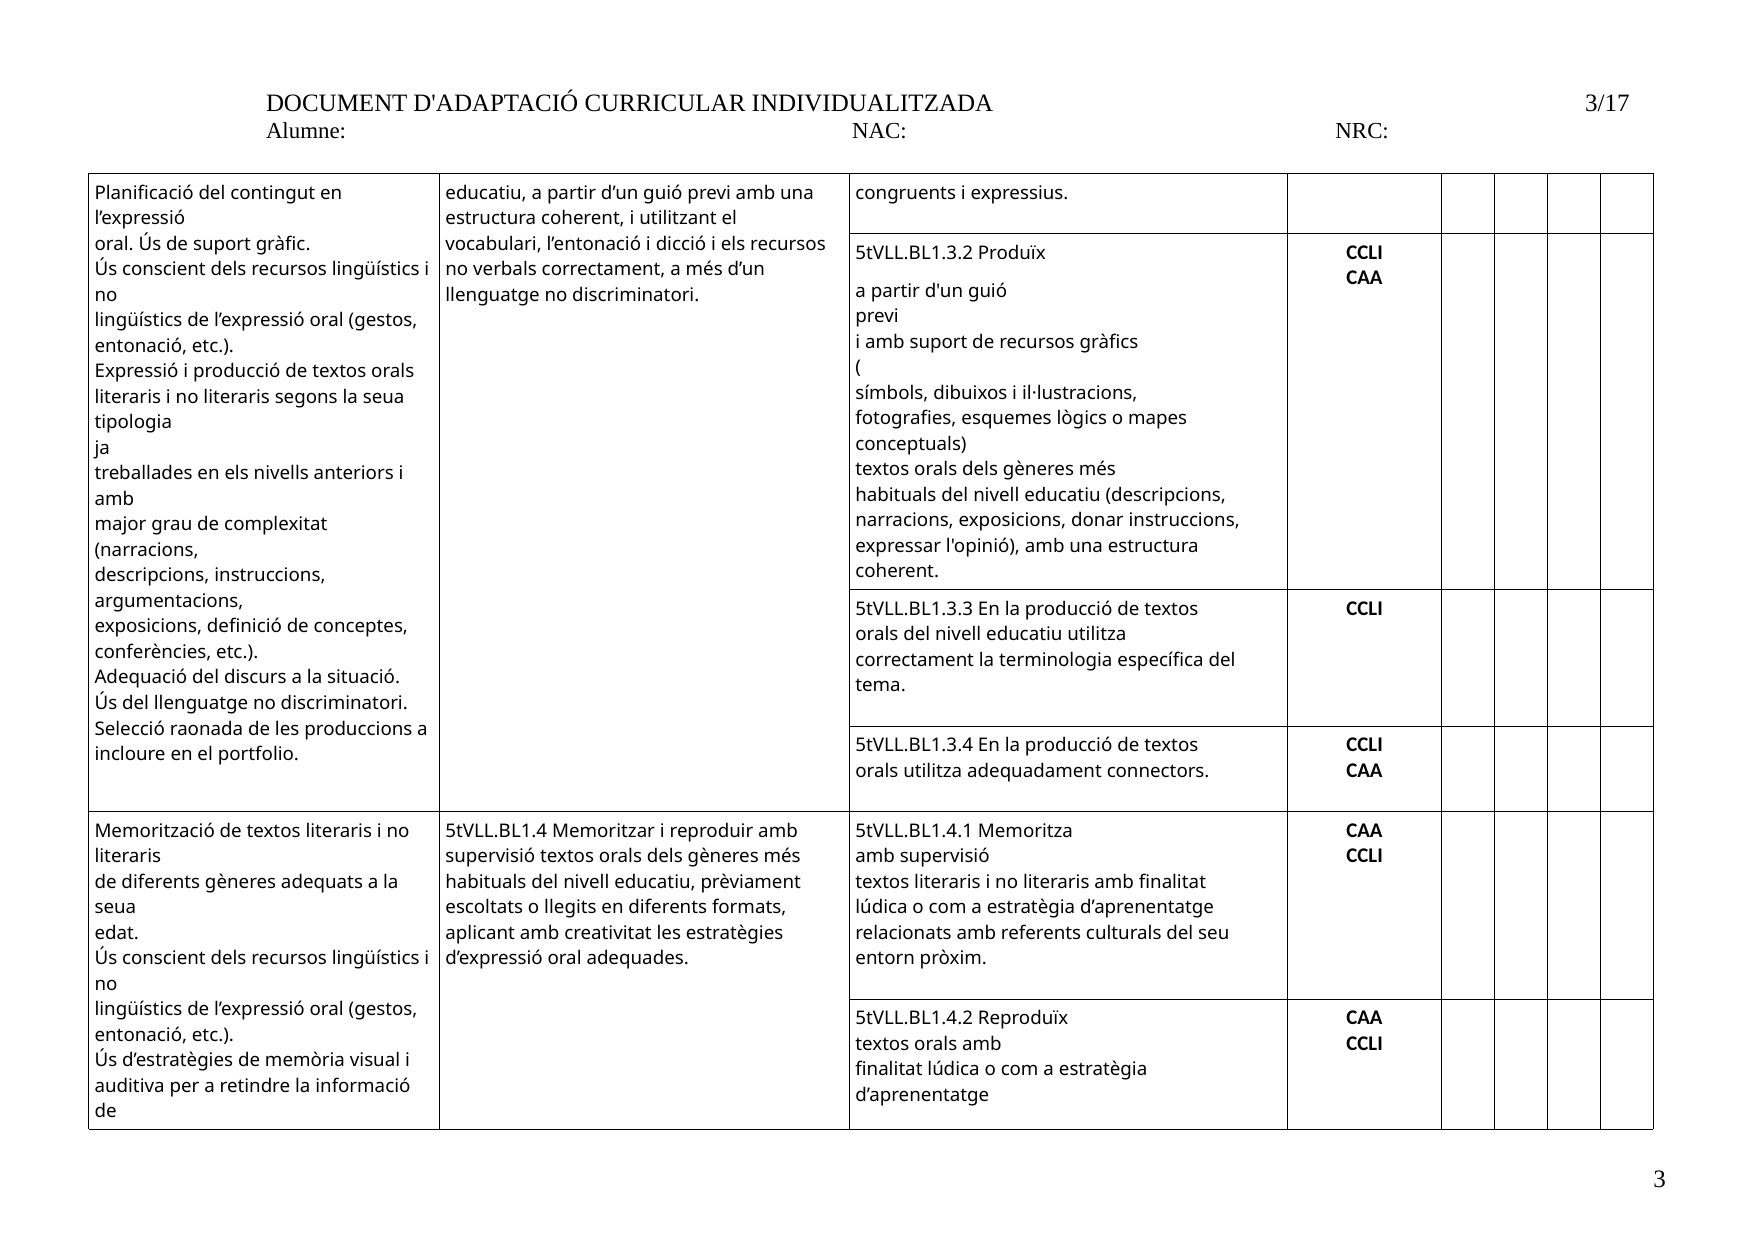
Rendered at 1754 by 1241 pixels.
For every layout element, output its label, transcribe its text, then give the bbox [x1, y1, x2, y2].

table_cell [1548, 590, 1600, 726]
table_cell 5tVLL.BL1.3.2 Produïx a partir d'un guió previ i amb suport de recursos gràfics ( símbols, dibuixos i il·lustracions, fotografies, esquemes lògics o mapes conceptuals) textos orals dels gèneres més habituals del nivell educatiu (descripcions, narracions, exposicions, donar instruccions, expressar l'opinió), amb una estructura coherent. [850, 234, 1287, 589]
table_cell [1495, 590, 1547, 726]
table_cell [1495, 234, 1547, 589]
table_cell [1442, 727, 1494, 811]
table_cell [1548, 812, 1600, 999]
table_cell [1548, 727, 1600, 811]
table_cell [1495, 174, 1547, 233]
table_cell CAA CCLI [1288, 812, 1441, 999]
table_cell Memorització de textos literaris i no literaris de diferents gèneres adequats a la seua edat. Ús conscient dels recursos lingüístics i no lingüístics de l’expressió oral (gestos, entonació, etc.). Ús d’estratègies de memòria visual i auditiva per a retindre la informació de [89, 812, 439, 1129]
table_cell 5tVLL.BL1.4.1 Memoritza amb supervisió textos literaris i no literaris amb finalitat lúdica o com a estratègia d’aprenentatge relacionats amb referents culturals del seu entorn pròxim. [850, 812, 1287, 999]
table_cell [1548, 234, 1600, 589]
table_cell [1601, 234, 1653, 589]
table_cell CCLI CAA [1288, 234, 1441, 589]
table_cell CAA CCLI [1288, 1000, 1441, 1129]
table_cell [1601, 727, 1653, 811]
table_cell [1548, 1000, 1600, 1129]
table_cell [1601, 174, 1653, 233]
table_cell [1495, 812, 1547, 999]
table_cell [1288, 174, 1441, 233]
table_cell [1442, 590, 1494, 726]
table_cell 5tVLL.BL1.3.4 En la producció de textos orals utilitza adequadament connectors. [850, 727, 1287, 811]
table_cell [1442, 174, 1494, 233]
table_cell [1442, 812, 1494, 999]
table_cell [1601, 812, 1653, 999]
table_cell CCLI [1288, 590, 1441, 726]
table_cell 5tVLL.BL1.3.3 En la producció de textos orals del nivell educatiu utilitza correctament la terminologia específica del tema. [850, 590, 1287, 726]
table_cell [1548, 174, 1600, 233]
table_cell CCLI CAA [1288, 727, 1441, 811]
table_cell [1601, 1000, 1653, 1129]
table_cell congruents i expressius. [850, 174, 1287, 233]
table_cell [1495, 727, 1547, 811]
table_cell 5tVLL.BL1.4 Memoritzar i reproduir amb supervisió textos orals dels gèneres més habituals del nivell educatiu, prèviament escoltats o llegits en diferents formats, aplicant amb creativitat les estratègies d’expressió oral adequades. [440, 812, 849, 1129]
table_cell [1442, 1000, 1494, 1129]
table_cell Planificació del contingut en l’expressió oral. Ús de suport gràfic. Ús conscient dels recursos lingüístics i no lingüístics de l’expressió oral (gestos, entonació, etc.). Expressió i producció de textos orals literaris i no literaris segons la seua tipologia ja treballades en els nivells anteriors i amb major grau de complexitat (narracions, descripcions, instruccions, argumentacions, exposicions, definició de conceptes, conferències, etc.). Adequació del discurs a la situació. Ús del llenguatge no discriminatori. Selecció raonada de les produccions a incloure en el portfolio. [89, 174, 439, 811]
table_cell [1495, 1000, 1547, 1129]
table_cell [1442, 234, 1494, 589]
table_cell 5tVLL.BL1.4.2 Reproduïx textos orals amb finalitat lúdica o com a estratègia d’aprenentatge [850, 1000, 1287, 1129]
table_cell educatiu, a partir d’un guió previ amb una estructura coherent, i utilitzant el vocabulari, l’entonació i dicció i els recursos no verbals correctament, a més d’un llenguatge no discriminatori. [440, 174, 849, 811]
table_cell [1601, 590, 1653, 726]
